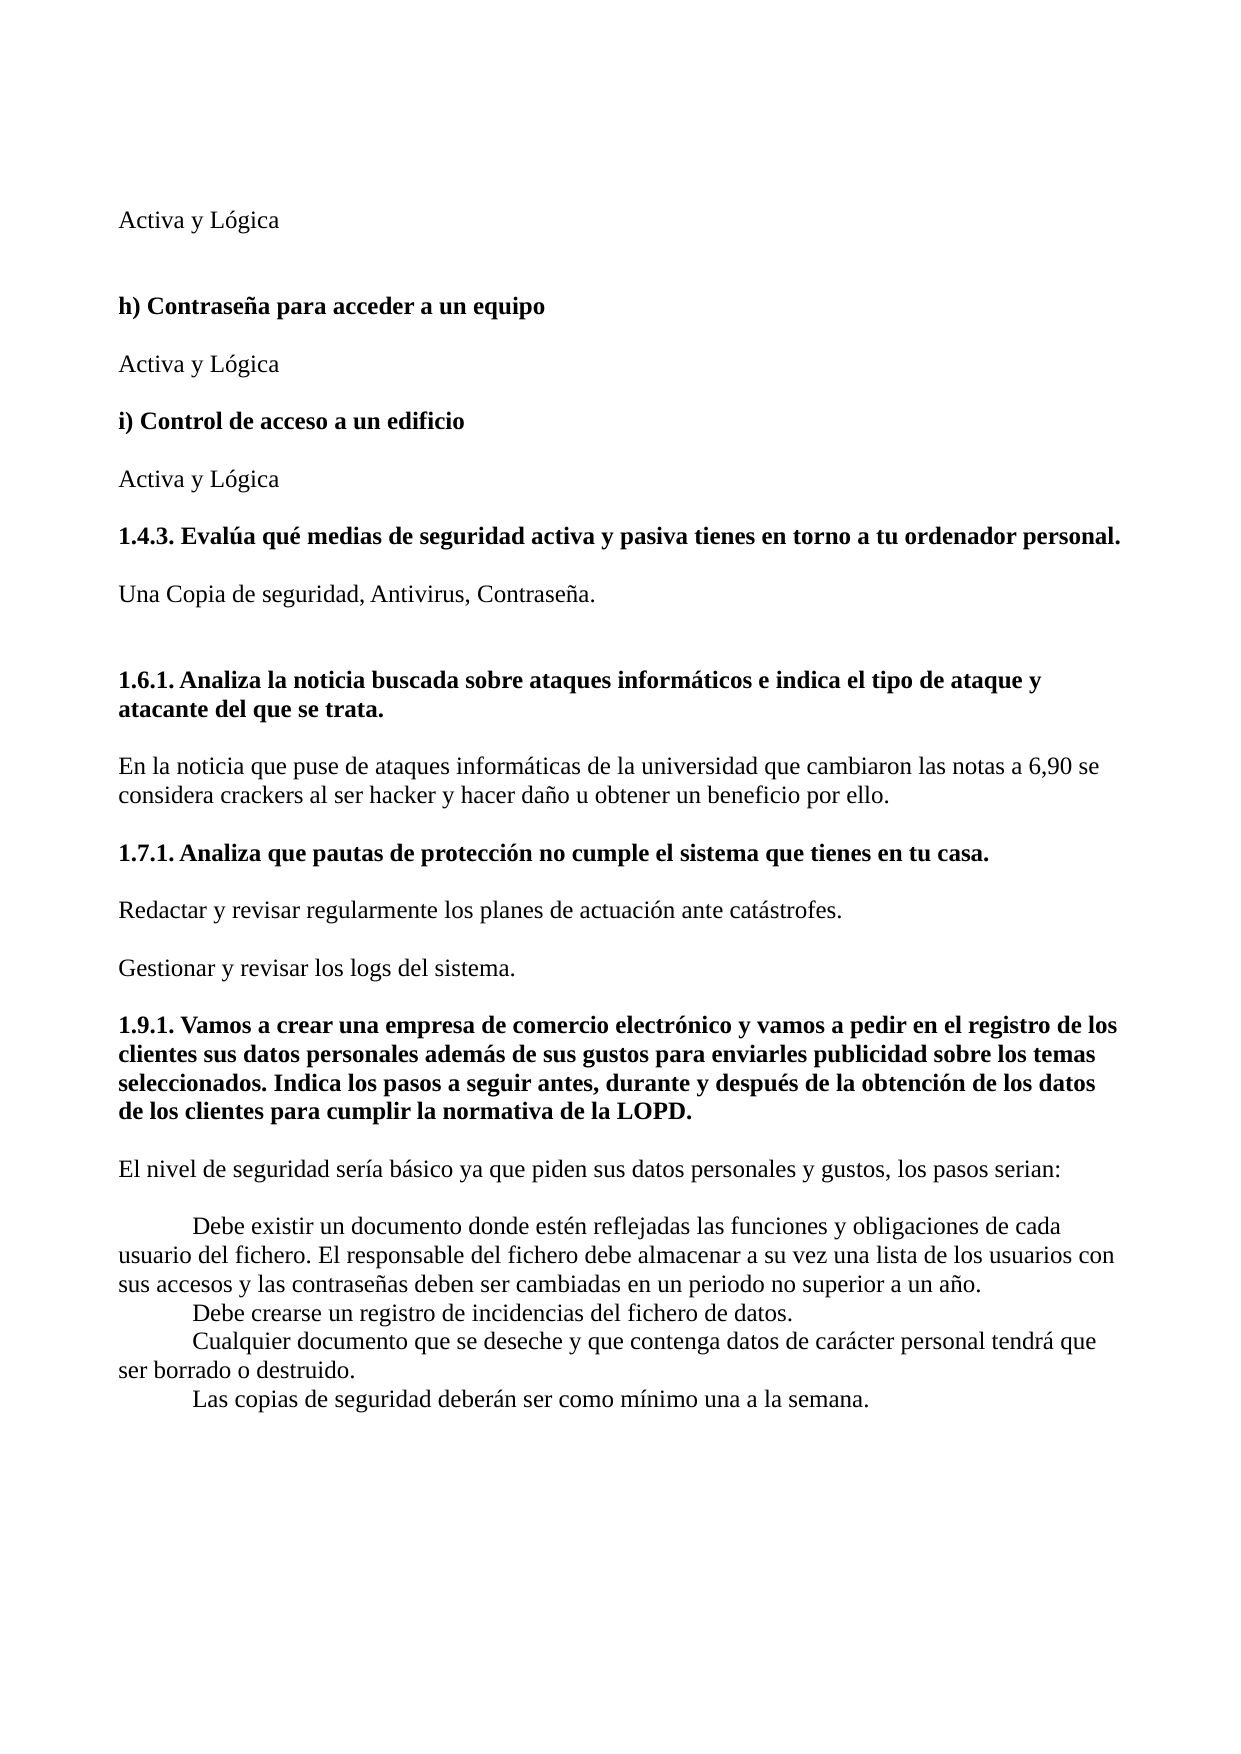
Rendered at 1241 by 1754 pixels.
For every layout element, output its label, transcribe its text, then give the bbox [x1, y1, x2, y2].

text i) Control de acceso a un edificio [118, 406, 1122, 435]
text 1.4.3. Evalúa qué medias de seguridad activa y pasiva tienes en torno a tu ordenador personal. [118, 521, 1122, 550]
text 1.7.1. Analiza que pautas de protección no cumple el sistema que tienes en tu casa. [118, 838, 1122, 866]
text Debe crearse un registro de incidencias del fichero de datos. [118, 1298, 1122, 1326]
text Activa y Lógica [118, 349, 1122, 378]
text Activa y Lógica [118, 464, 1122, 493]
text Redactar y revisar regularmente los planes de actuación ante catástrofes. [118, 895, 1122, 924]
text 1.9.1. Vamos a crear una empresa de comercio electrónico y vamos a pedir en el registro de los clientes sus datos personales además de sus gustos para enviarles publicidad sobre los temas seleccionados. Indica los pasos a seguir antes, durante y después de la obtención de los datos de los clientes para cumplir la normativa de la LOPD. [118, 1010, 1122, 1125]
text Cualquier documento que se deseche y que contenga datos de carácter personal tendrá que ser borrado o destruido. [118, 1326, 1122, 1384]
text El nivel de seguridad sería básico ya que piden sus datos personales y gustos, los pasos serian: [118, 1154, 1122, 1183]
text Una Copia de seguridad, Antivirus, Contraseña. [118, 579, 1122, 608]
text 1.6.1. Analiza la noticia buscada sobre ataques informáticos e indica el tipo de ataque y atacante del que se trata. [118, 665, 1122, 723]
text Debe existir un documento donde estén reflejadas las funciones y obligaciones de cada usuario del fichero. El responsable del fichero debe almacenar a su vez una lista de los usuarios con sus accesos y las contraseñas deben ser cambiadas en un periodo no superior a un año. [118, 1211, 1122, 1298]
text Activa y Lógica [118, 205, 1122, 234]
text En la noticia que puse de ataques informáticas de la universidad que cambiaron las notas a 6,90 se considera crackers al ser hacker y hacer daño u obtener un beneficio por ello. [118, 751, 1122, 809]
text Las copias de seguridad deberán ser como mínimo una a la semana. [118, 1384, 1122, 1413]
text h) Contraseña para acceder a un equipo [118, 291, 1122, 320]
text Gestionar y revisar los logs del sistema. [118, 953, 1122, 981]
